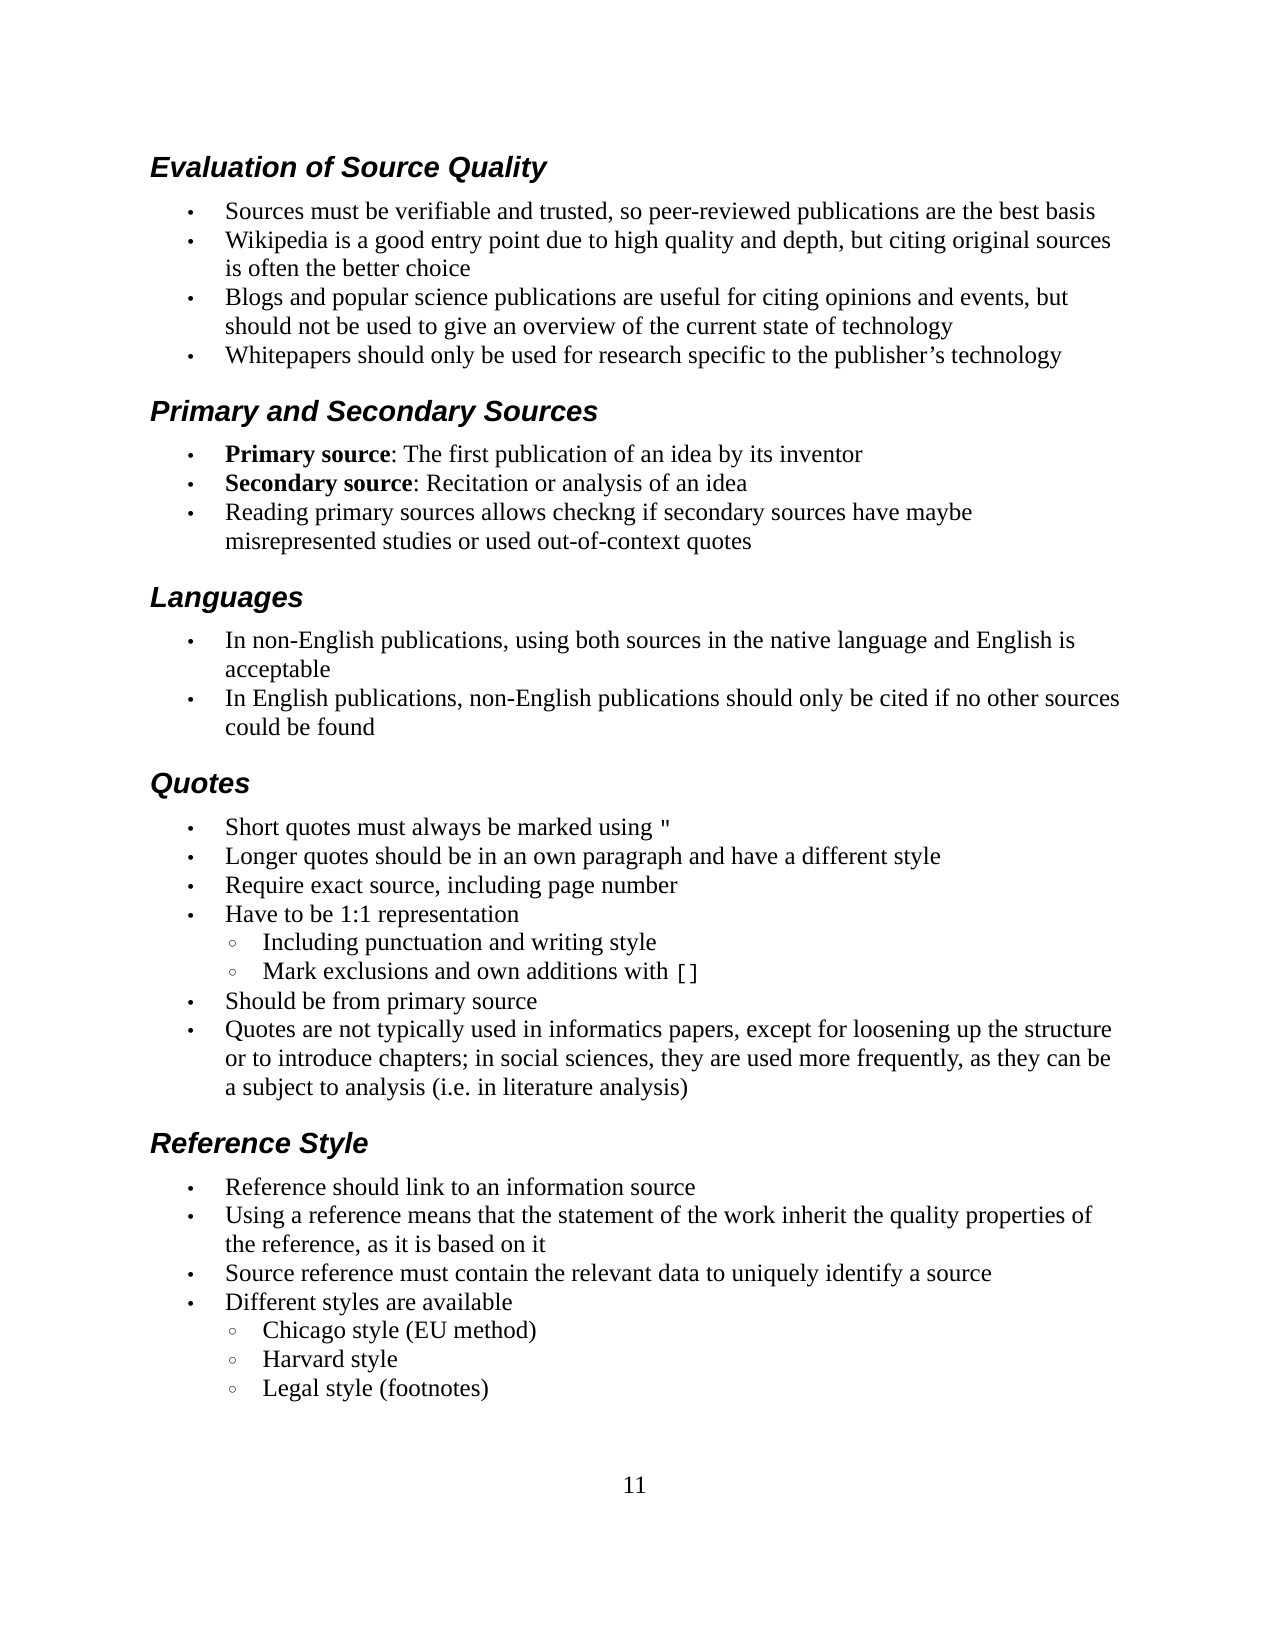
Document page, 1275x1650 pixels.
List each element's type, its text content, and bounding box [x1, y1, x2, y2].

list Longer quotes should be in an own paragraph and have a different style [187, 841, 1125, 870]
subtitle Primary and Secondary Sources [150, 393, 1125, 427]
list Reading primary sources allows checkng if secondary sources have maybe misrepresented studies or used out-of-context quotes [187, 497, 1125, 554]
list Reference should link to an information source [187, 1172, 1125, 1201]
list In English publications, non-English publications should only be cited if no other sources could be found [187, 683, 1125, 741]
list Using a reference means that the statement of the work inherit the quality properties of the reference, as it is based on it [187, 1201, 1125, 1258]
list Legal style (footnotes) [225, 1373, 1125, 1402]
list Should be from primary source [187, 986, 1125, 1014]
subtitle Quotes [150, 766, 1125, 799]
list Source reference must contain the relevant data to uniquely identify a source [187, 1258, 1125, 1287]
list Have to be 1:1 representation [187, 899, 1125, 927]
list Including punctuation and writing style [225, 927, 1125, 956]
list Different styles are available [187, 1287, 1125, 1316]
list Require exact source, including page number [187, 870, 1125, 899]
list In non-English publications, using both sources in the native language and English is acceptable [187, 626, 1125, 683]
subtitle Reference Style [150, 1126, 1125, 1159]
list Chicago style (EU method) [225, 1316, 1125, 1344]
list Secondary source: Recitation or analysis of an idea [187, 468, 1125, 497]
list Wikipedia is a good entry point due to high quality and depth, but citing original sources is often the better choice [187, 225, 1125, 282]
list Quotes are not typically used in informatics papers, except for loosening up the structure or to introduce chapters; in social sciences, they are used more frequently, as they can be a subject to analysis (i.e. in literature analysis) [187, 1014, 1125, 1101]
subtitle Languages [150, 579, 1125, 613]
list Whitepapers should only be used for research specific to the publisher’s technology [187, 340, 1125, 368]
subtitle Evaluation of Source Quality [150, 150, 1125, 183]
list Blogs and popular science publications are useful for citing opinions and events, but should not be used to give an overview of the current state of technology [187, 282, 1125, 340]
list Primary source: The first publication of an idea by its inventor [187, 439, 1125, 468]
list Sources must be verifiable and trusted, so peer-reviewed publications are the best basis [187, 196, 1125, 225]
list Short quotes must always be marked using " [187, 812, 1125, 841]
list Harvard style [225, 1344, 1125, 1373]
list Mark exclusions and own additions with [] [225, 956, 1125, 986]
